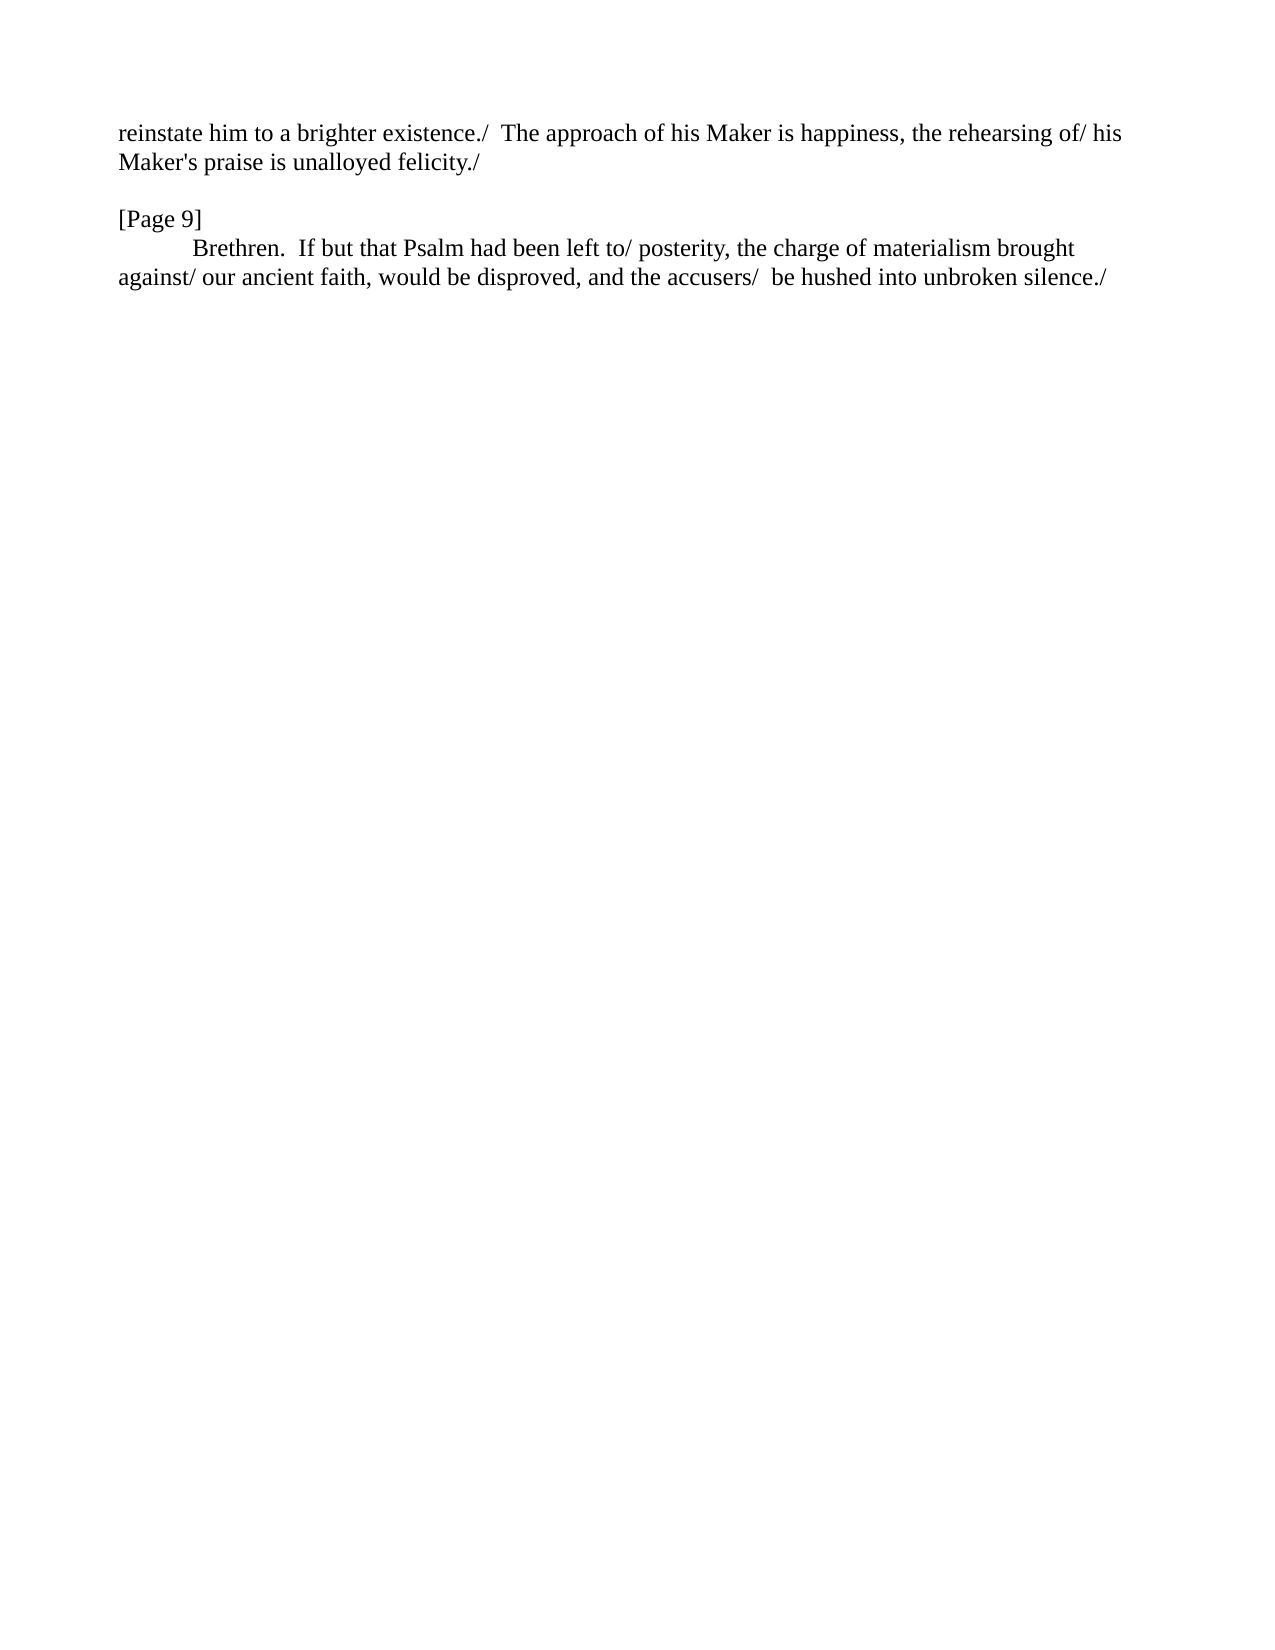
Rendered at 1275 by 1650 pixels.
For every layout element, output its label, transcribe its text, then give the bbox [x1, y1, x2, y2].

text reinstate him to a brighter existence./ The approach of his Maker is happiness, the rehearsing of/ his Maker's praise is unalloyed felicity./ [118, 118, 1157, 176]
text [Page 9] [118, 204, 1157, 233]
text Brethren. If but that Psalm had been left to/ posterity, the charge of materialism brought against/ our ancient faith, would be disproved, and the accusers/ be hushed into unbroken silence./ [118, 233, 1157, 291]
